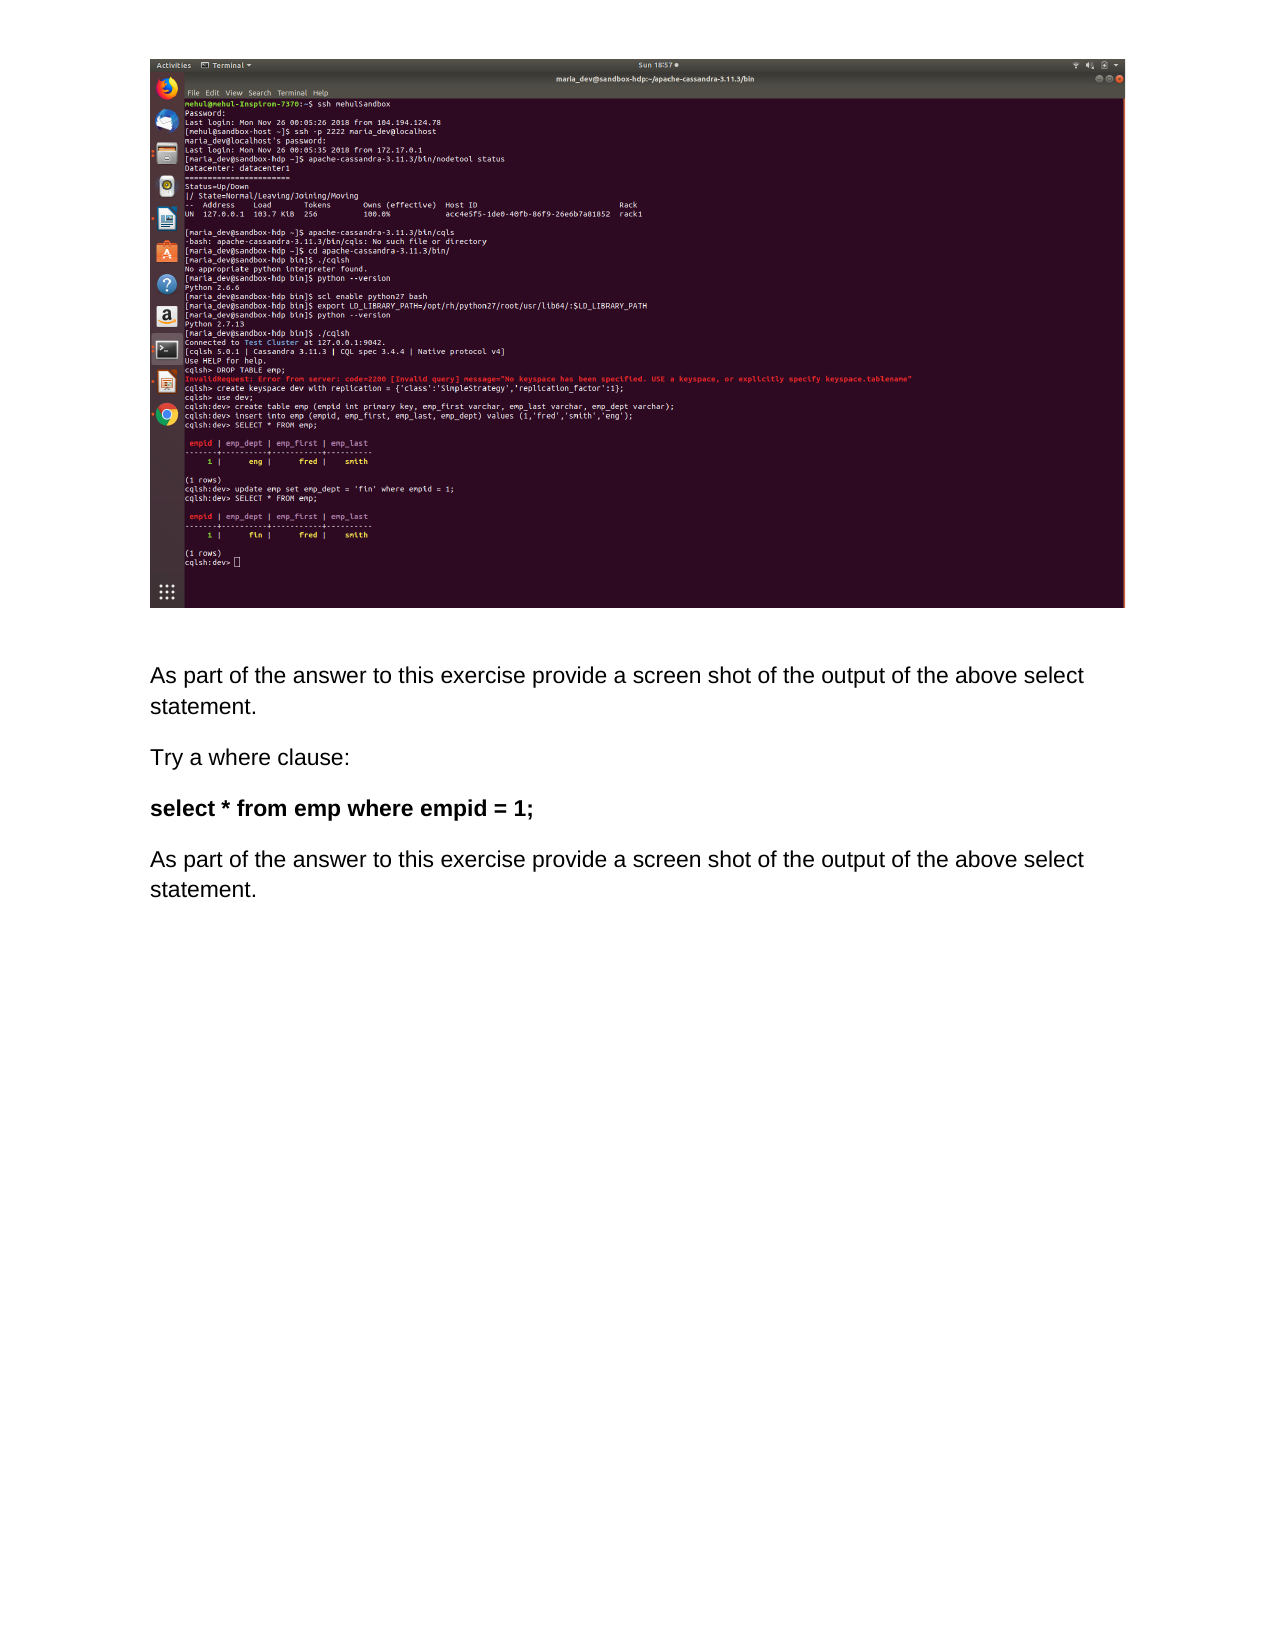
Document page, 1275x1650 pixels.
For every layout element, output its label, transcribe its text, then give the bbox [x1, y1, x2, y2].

text As part of the answer to this exercise provide a screen shot of the output of the above select statement. [150, 846, 1125, 902]
picture [150, 59, 1125, 608]
text select * from emp where empid = 1; [150, 795, 1125, 821]
text Try a where clause: [150, 744, 1125, 770]
text As part of the answer to this exercise provide a screen shot of the output of the above select statement. [150, 662, 1125, 719]
